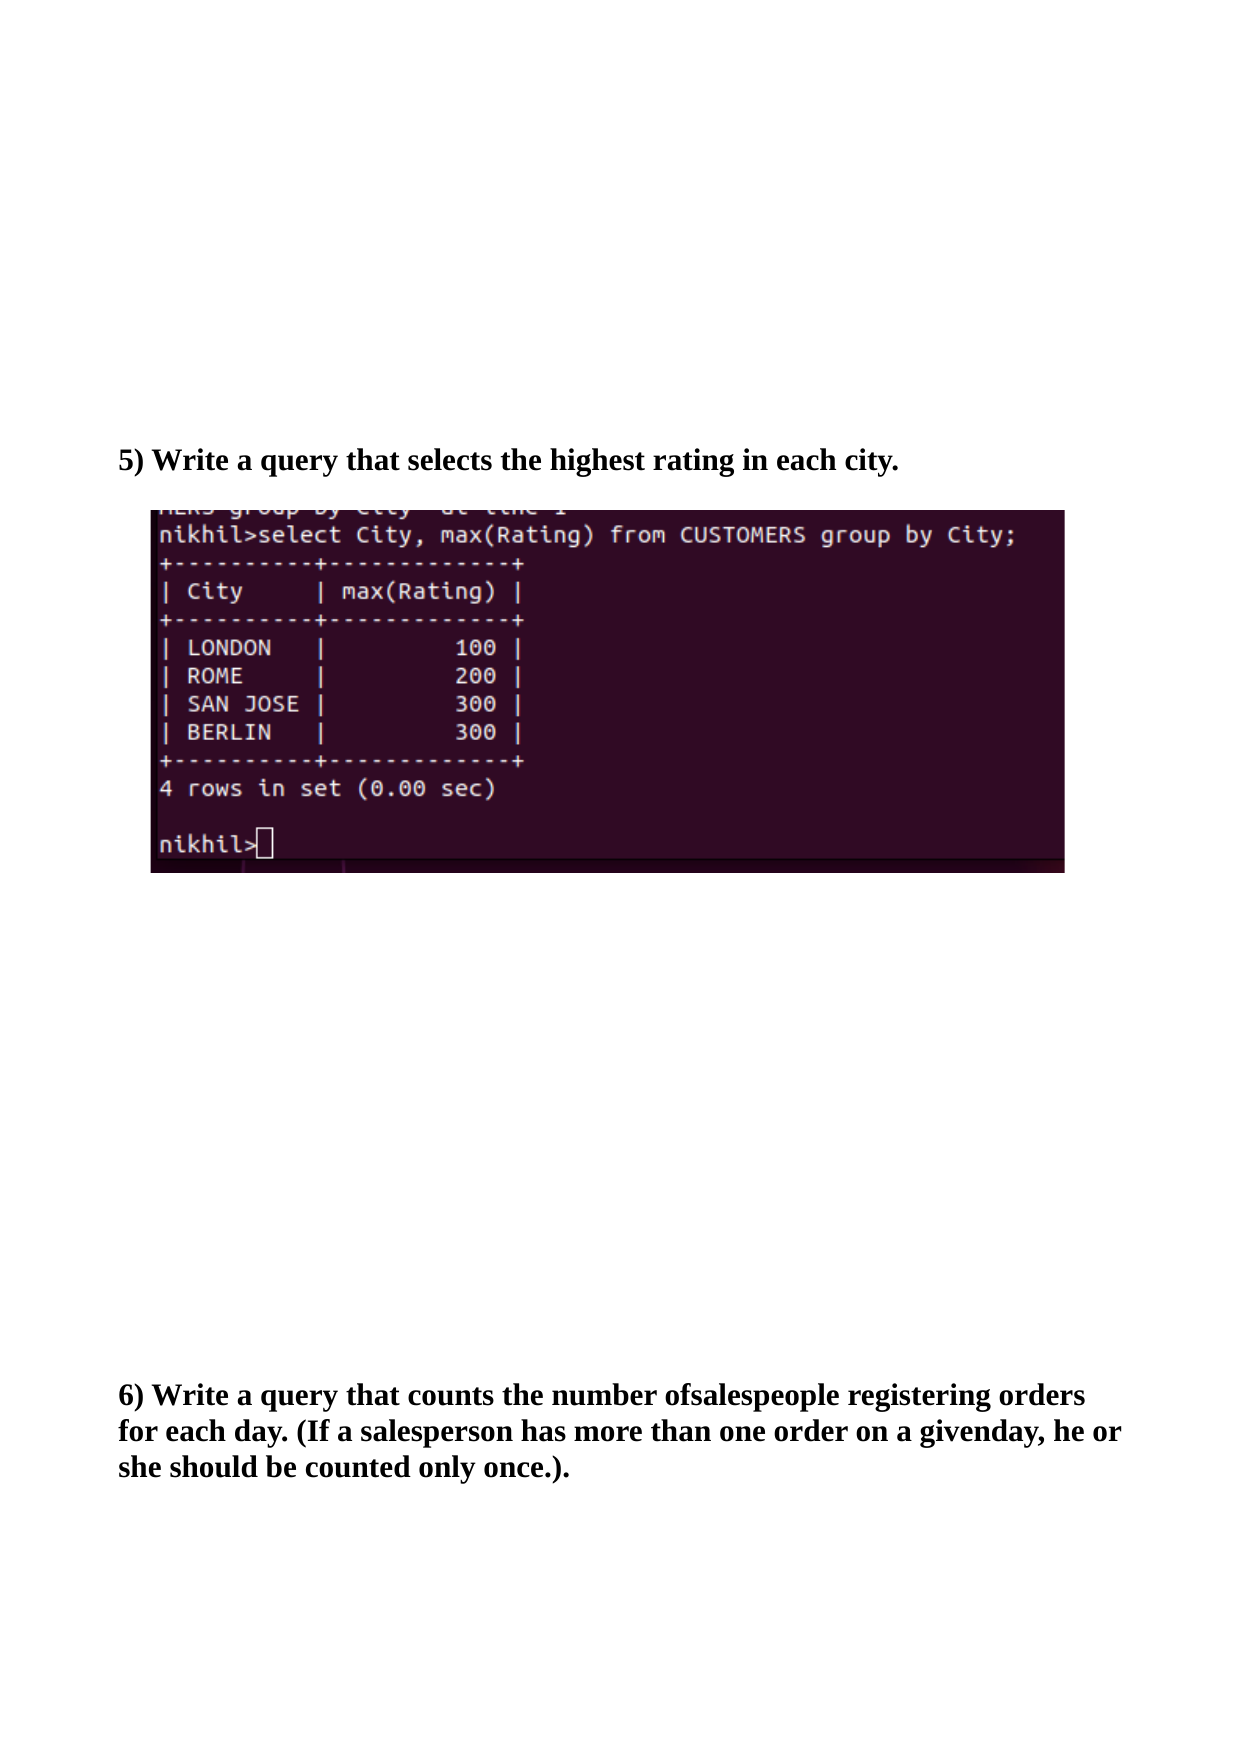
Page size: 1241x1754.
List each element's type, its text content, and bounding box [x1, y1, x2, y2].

picture [150, 510, 1065, 873]
text 5) Write a query that selects the highest rating in each city. [118, 442, 1122, 477]
text 6) Write a query that counts the number ofsalespeople registering orders for each day. (If a salesperson has more than one order on a givenday, he or she should be counted only once.). [118, 1376, 1122, 1484]
